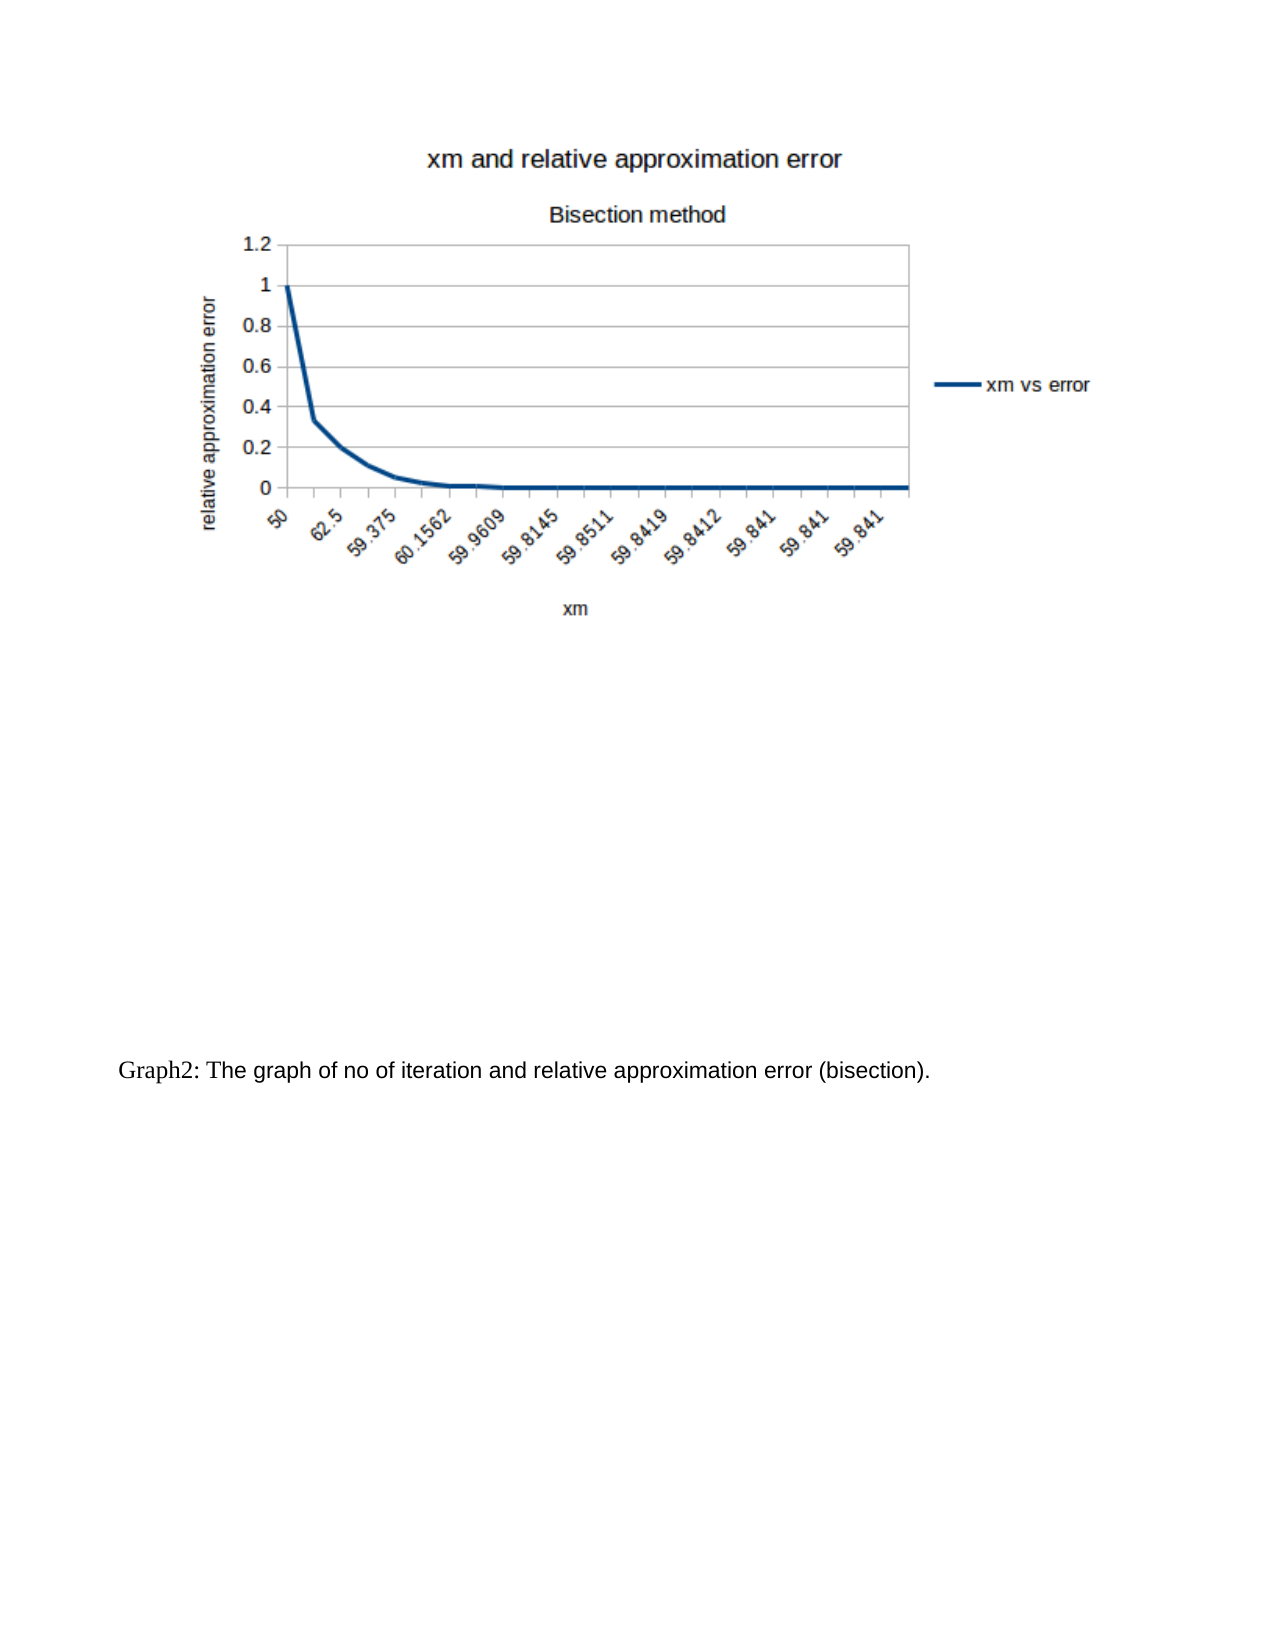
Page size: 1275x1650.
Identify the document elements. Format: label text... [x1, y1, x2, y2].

picture [165, 118, 1110, 650]
text Graph2: The graph of no of iteration and relative approximation error (bisection). [118, 1055, 1157, 1084]
